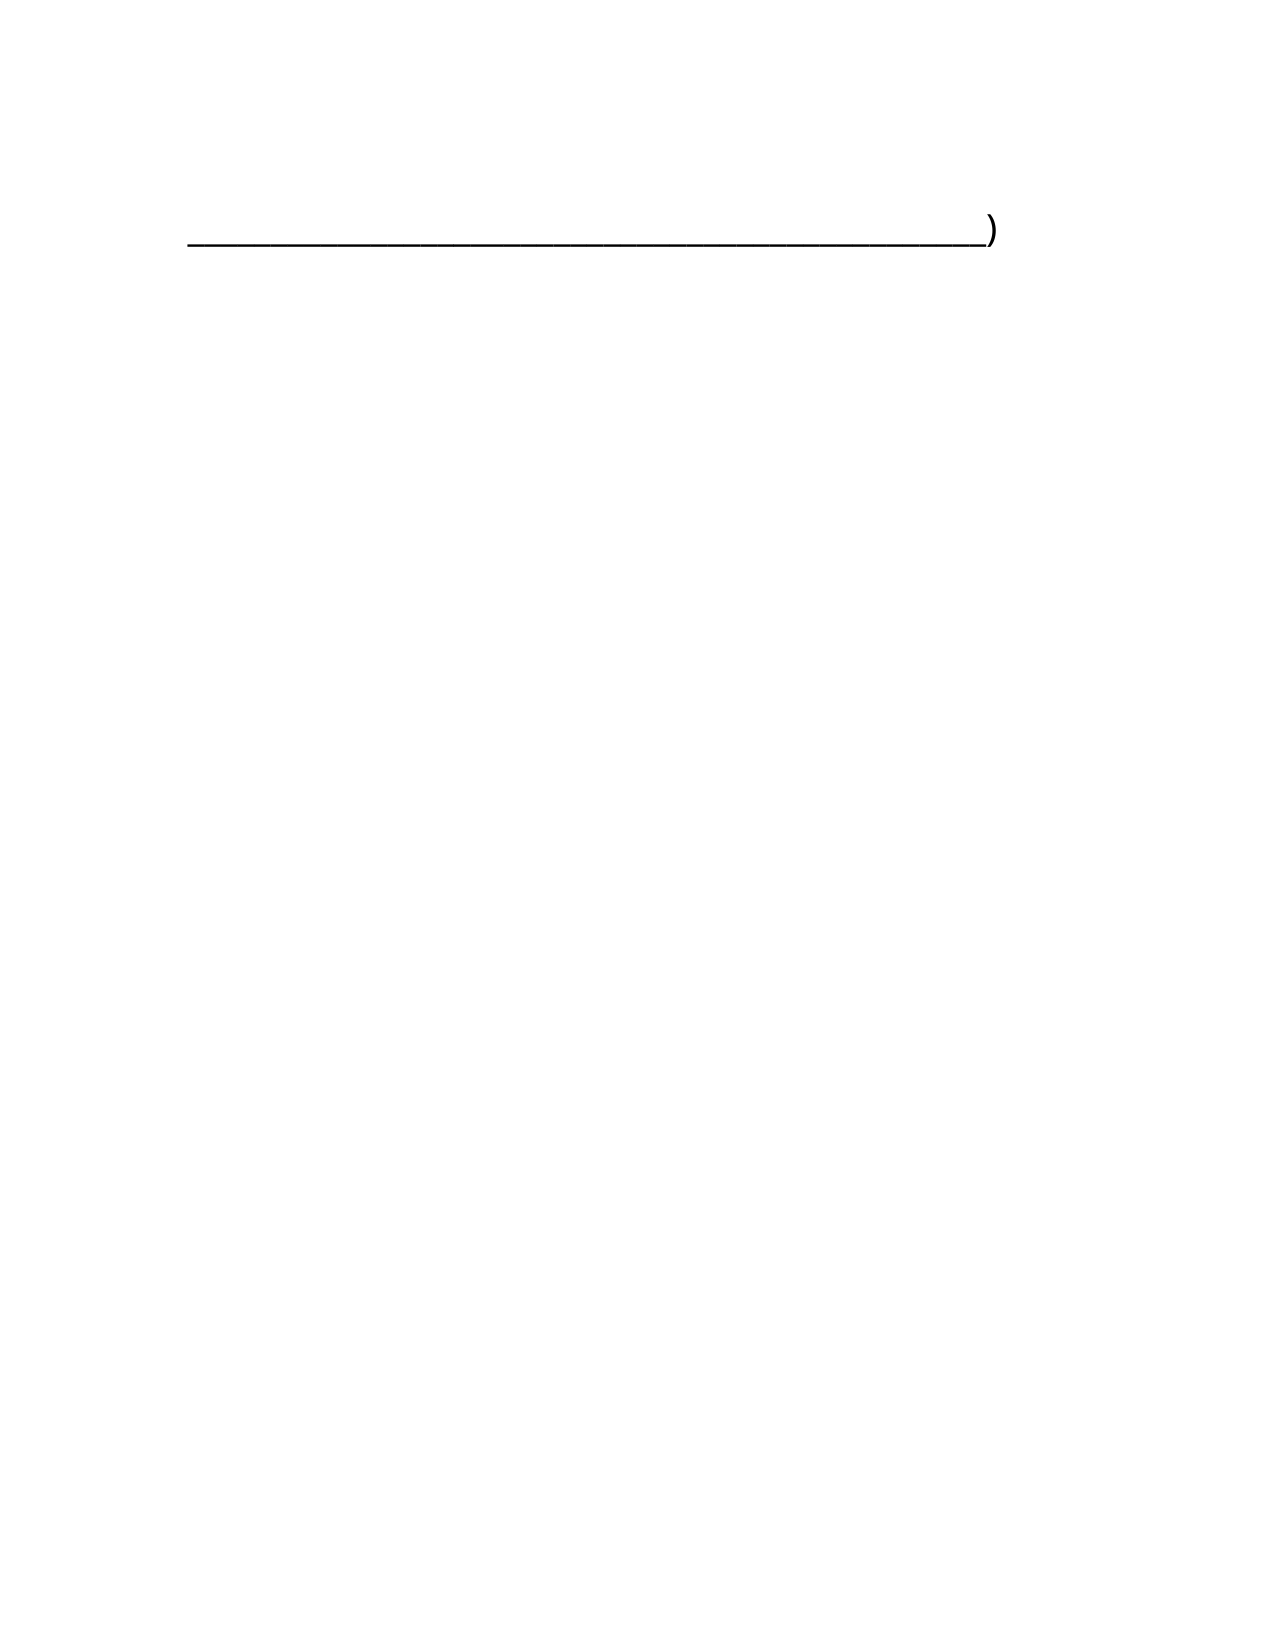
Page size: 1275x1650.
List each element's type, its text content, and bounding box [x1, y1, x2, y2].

text ________________________________________________) [112, 201, 1162, 252]
